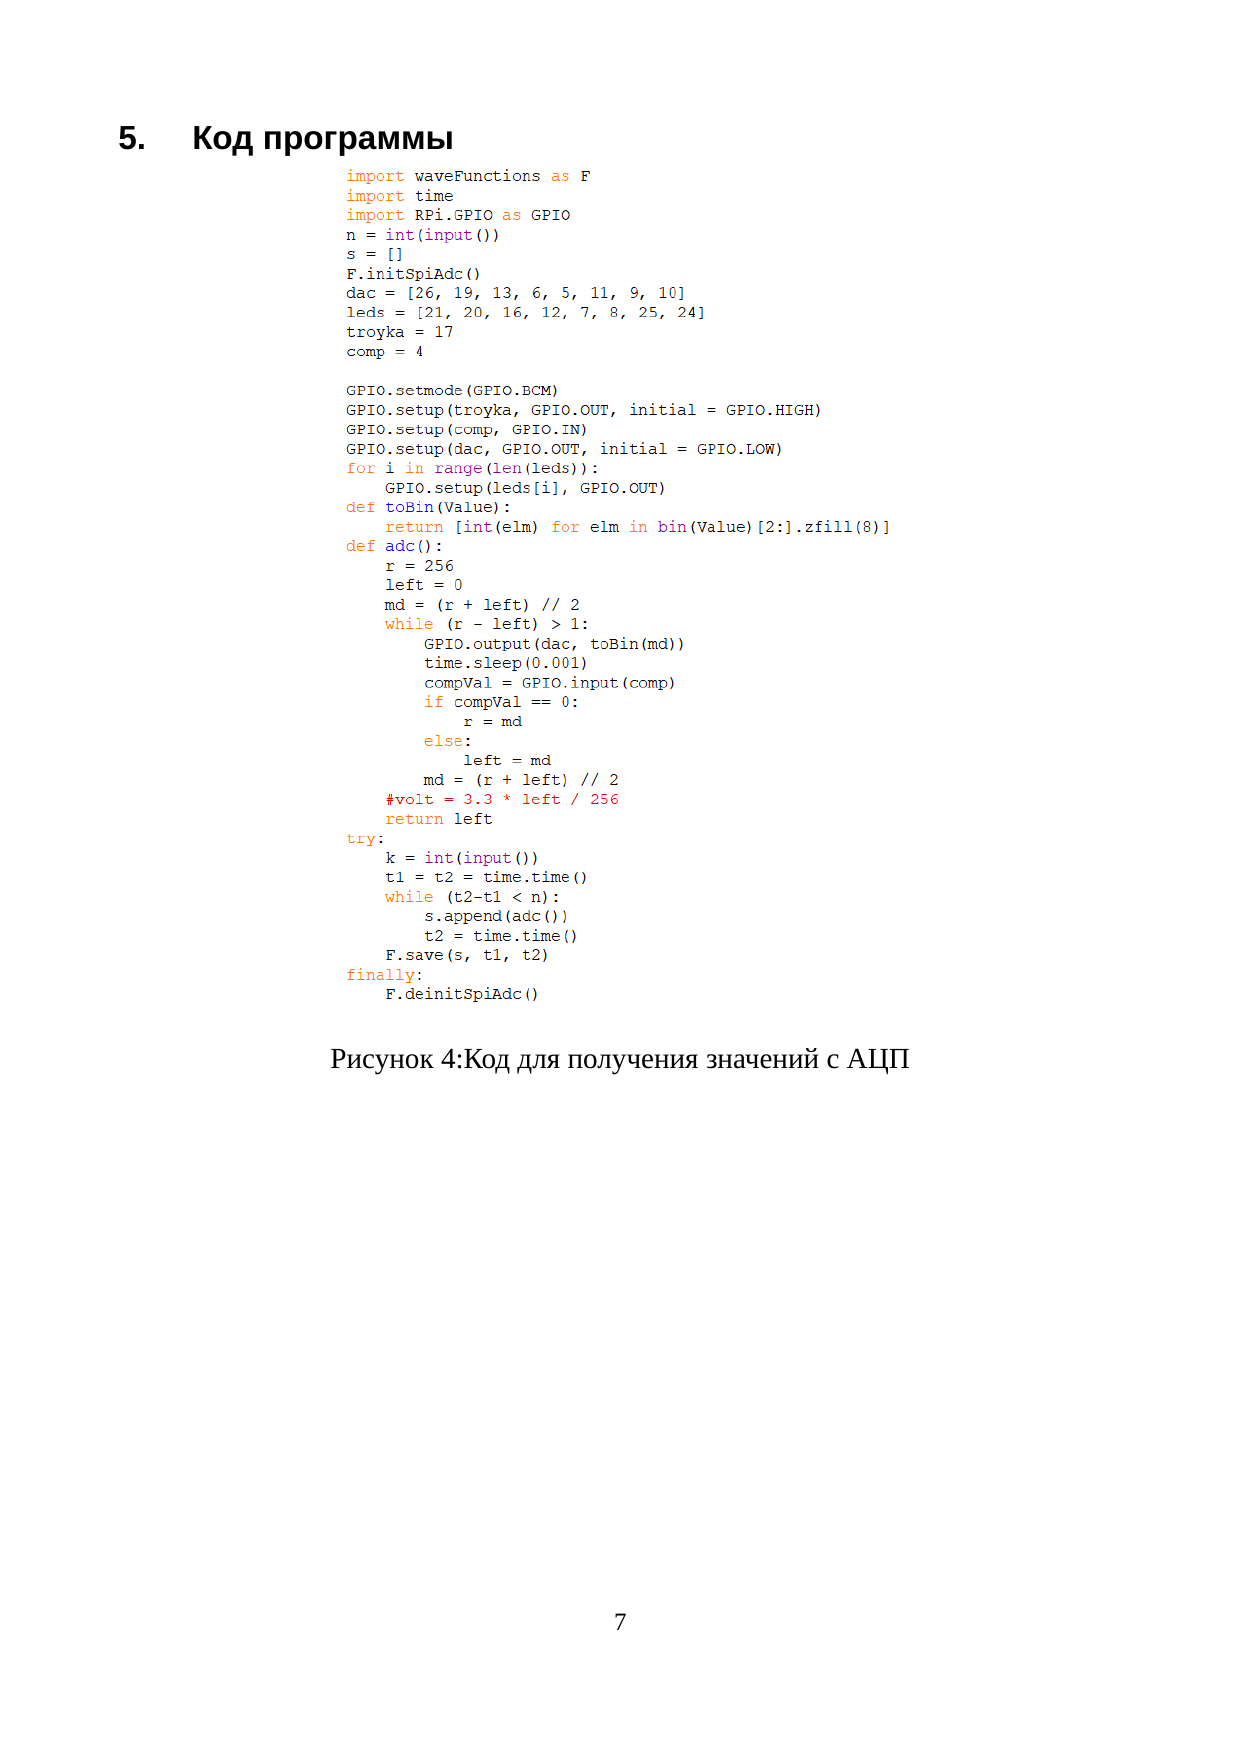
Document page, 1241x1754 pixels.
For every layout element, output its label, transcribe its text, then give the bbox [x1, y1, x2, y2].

picture [346, 169, 894, 1022]
text Рисунок 4:Код для получения значений с АЦП [118, 1041, 1122, 1075]
subtitle Код программы [118, 118, 1122, 157]
